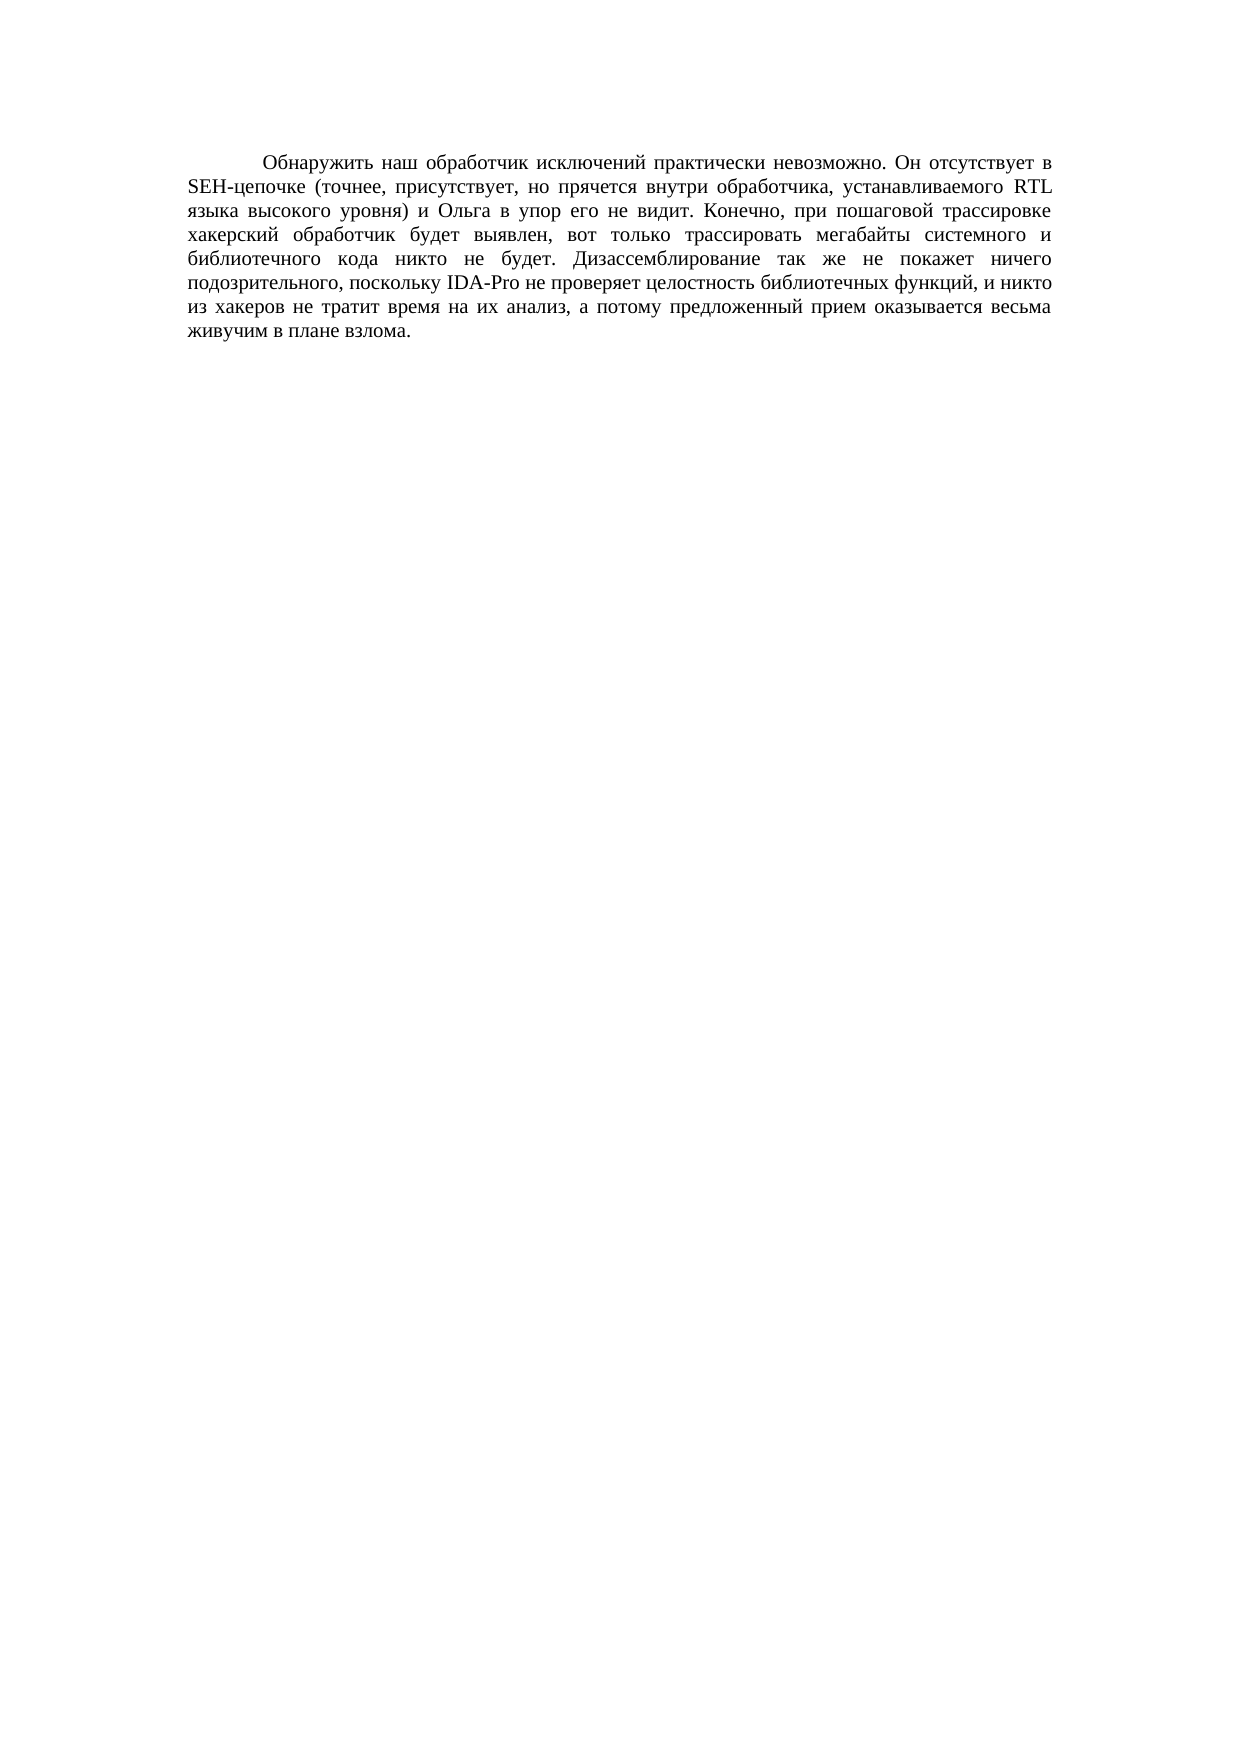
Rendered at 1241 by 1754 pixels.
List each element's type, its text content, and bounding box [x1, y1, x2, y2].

text Обнаружить наш обработчик исключений практически невозможно. Он отсутствует в SEH-цепочке (точнее, присутствует, но прячется внутри обработчика, устанавливаемого RTL языка высокого уровня) и Ольга в упор его не видит. Конечно, при пошаговой трассировке хакерский обработчик будет выявлен, вот только трассировать мегабайты системного и библиотечного кода никто не будет. Дизассемблирование так же не покажет ничего подозрительного, поскольку IDA-Pro не проверяет целостность библиотечных функций, и никто из хакеров не тратит время на их анализ, а потому предложенный прием оказывается весьма живучим в плане взлома. [187, 150, 1053, 342]
